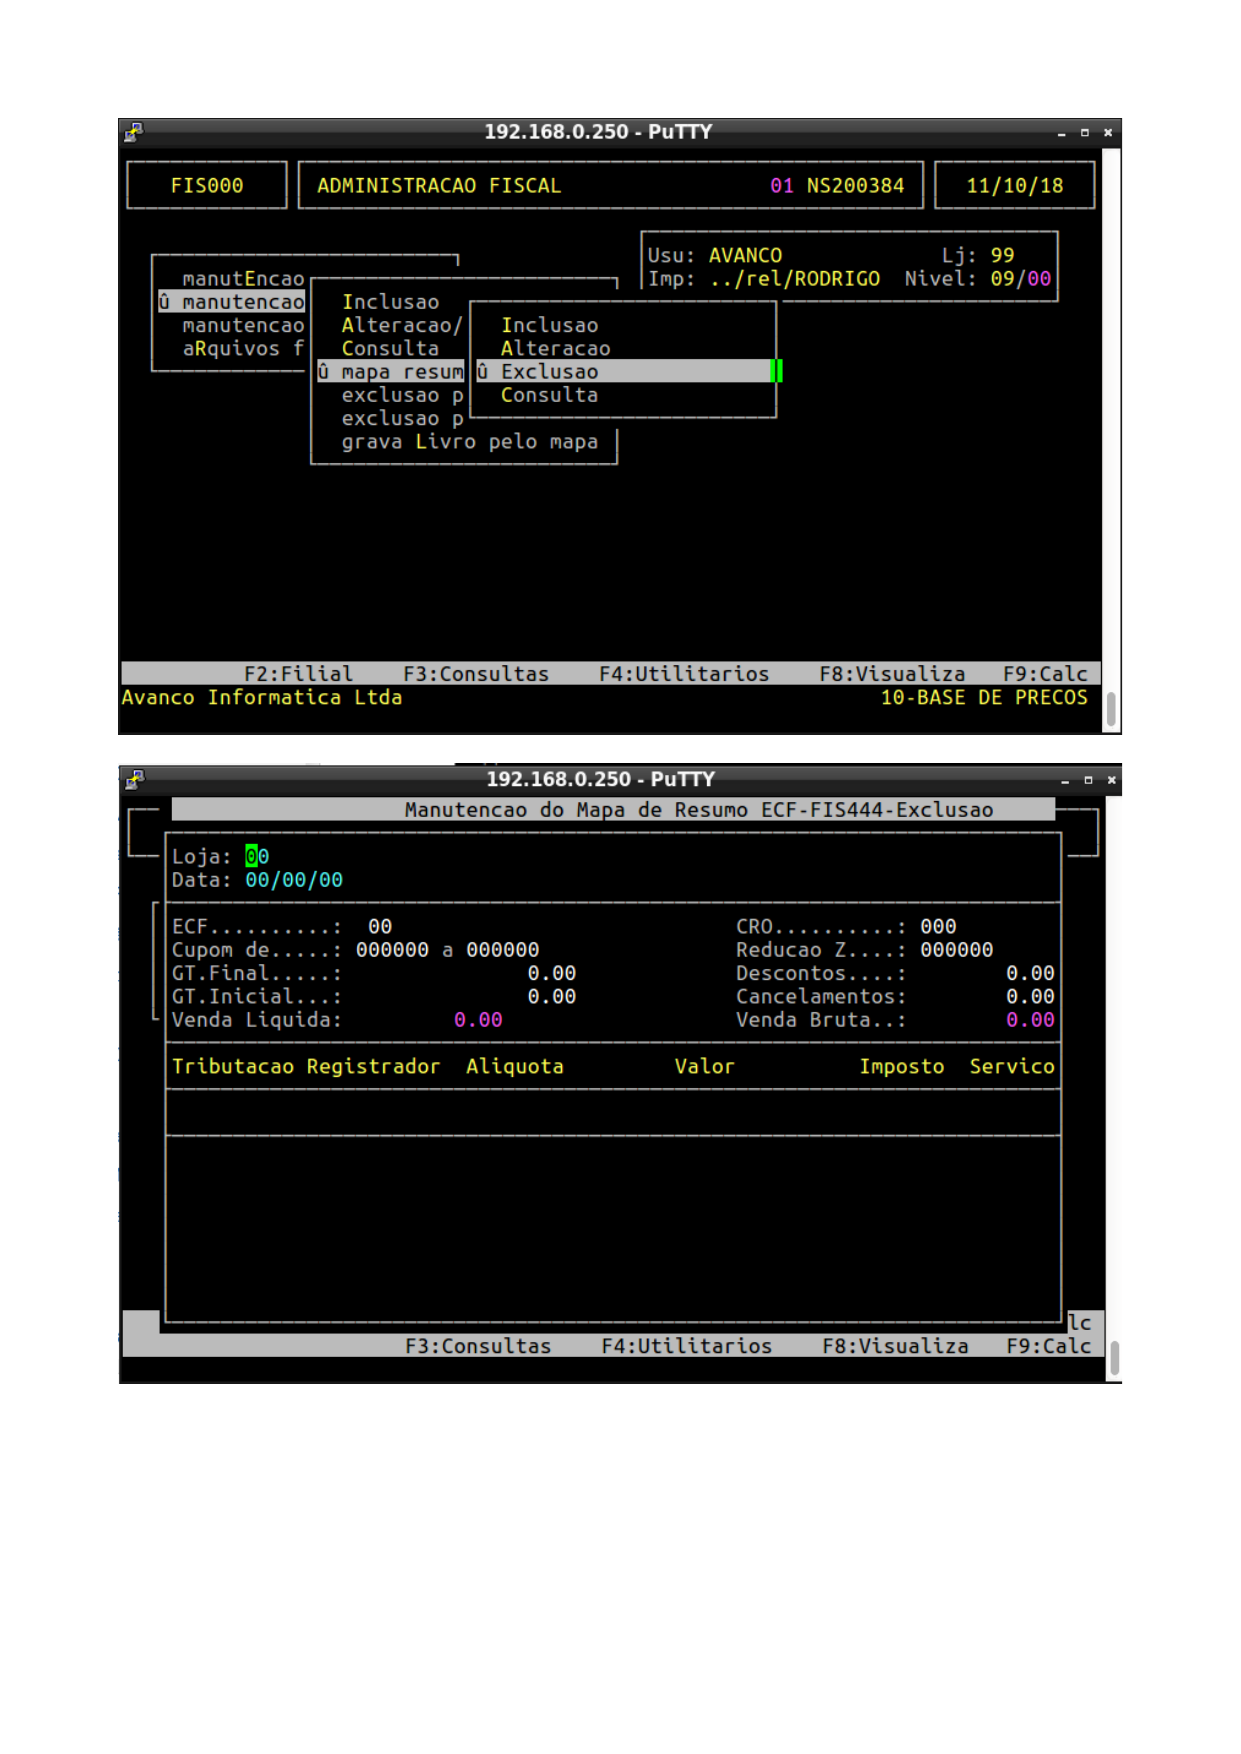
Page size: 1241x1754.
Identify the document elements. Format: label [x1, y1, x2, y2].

picture [118, 118, 1123, 735]
picture [118, 763, 1123, 1384]
